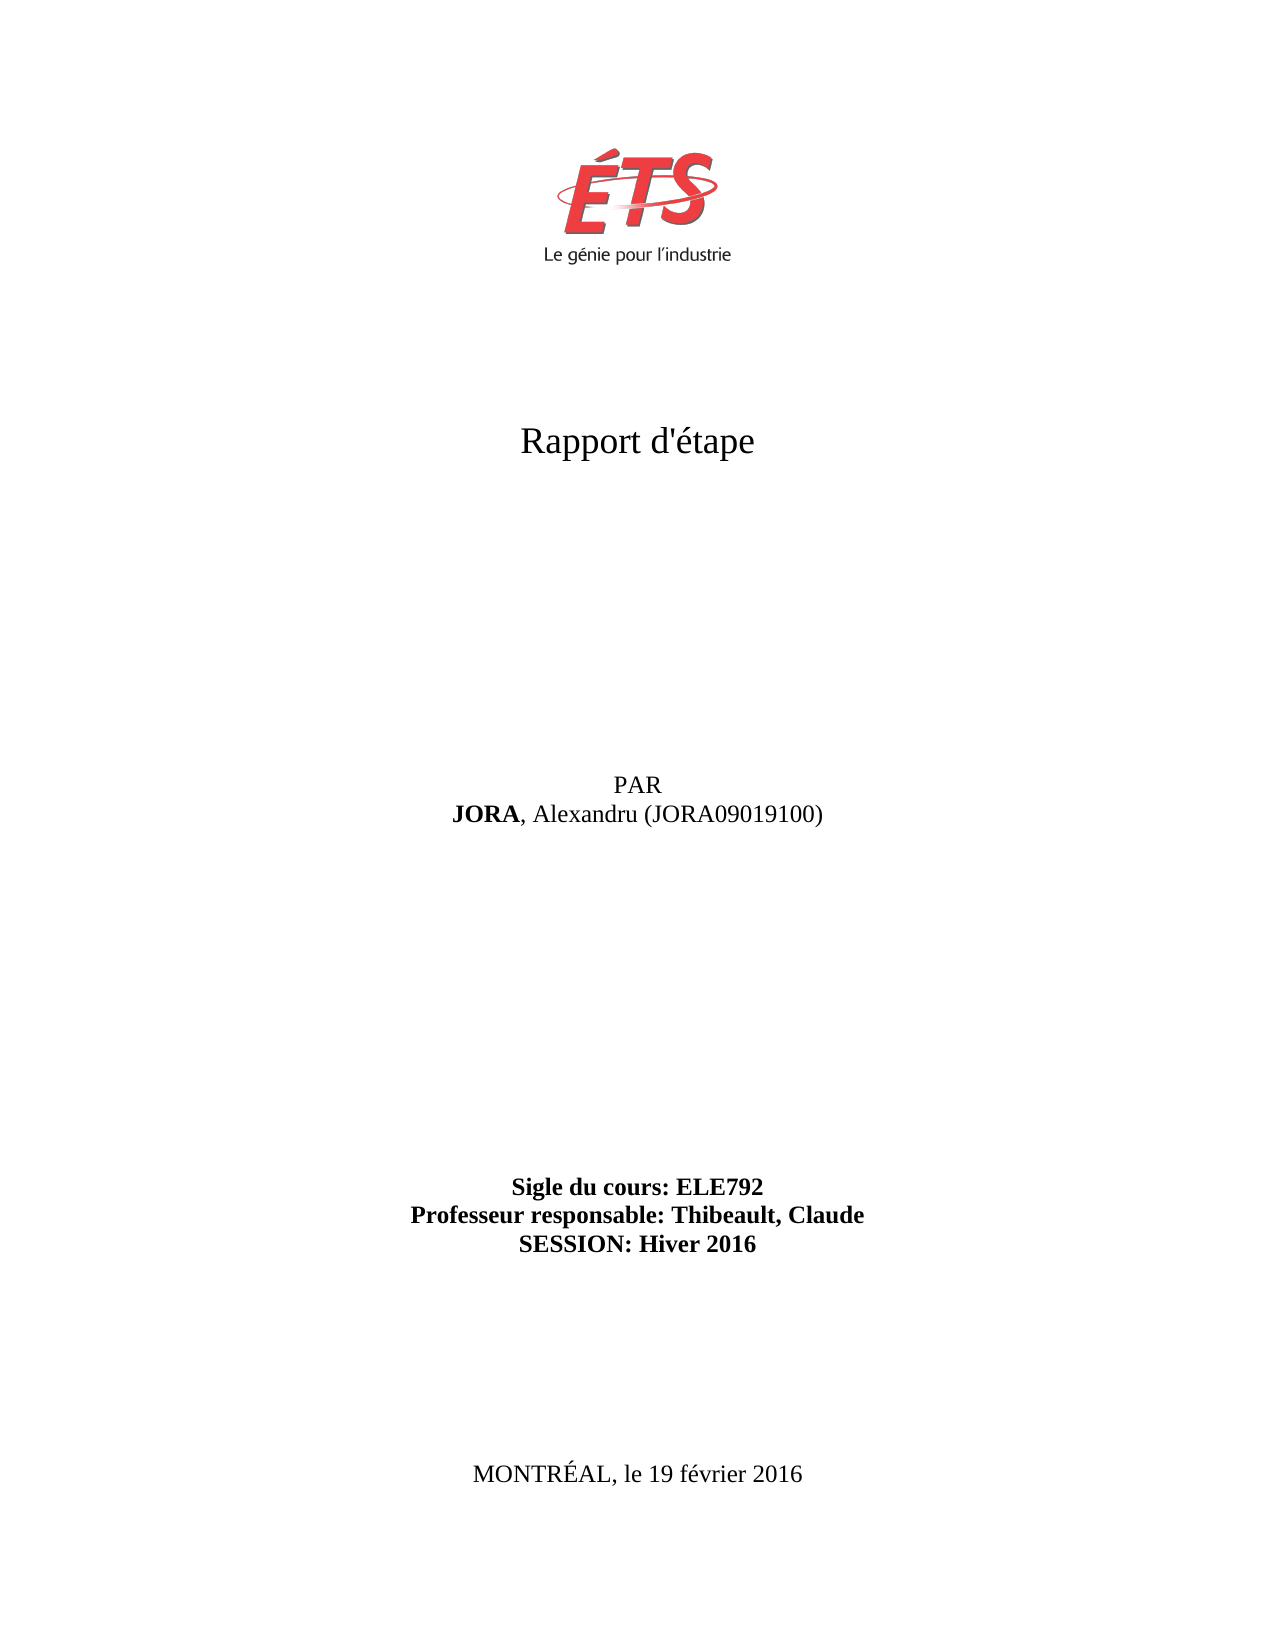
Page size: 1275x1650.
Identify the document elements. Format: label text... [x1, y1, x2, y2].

text SESSION: Hiver 2016 [150, 1229, 1125, 1258]
text Sigle du cours: ELE792 [150, 1172, 1125, 1200]
text MONTRÉAL, le 19 février 2016 [150, 1459, 1125, 1488]
text JORA, Alexandru (JORA09019100) [150, 799, 1125, 828]
text Professeur responsable: Thibeault, Claude [150, 1200, 1125, 1229]
text PAR [150, 770, 1125, 799]
picture [537, 138, 738, 273]
text Rapport d'étape [150, 418, 1125, 461]
